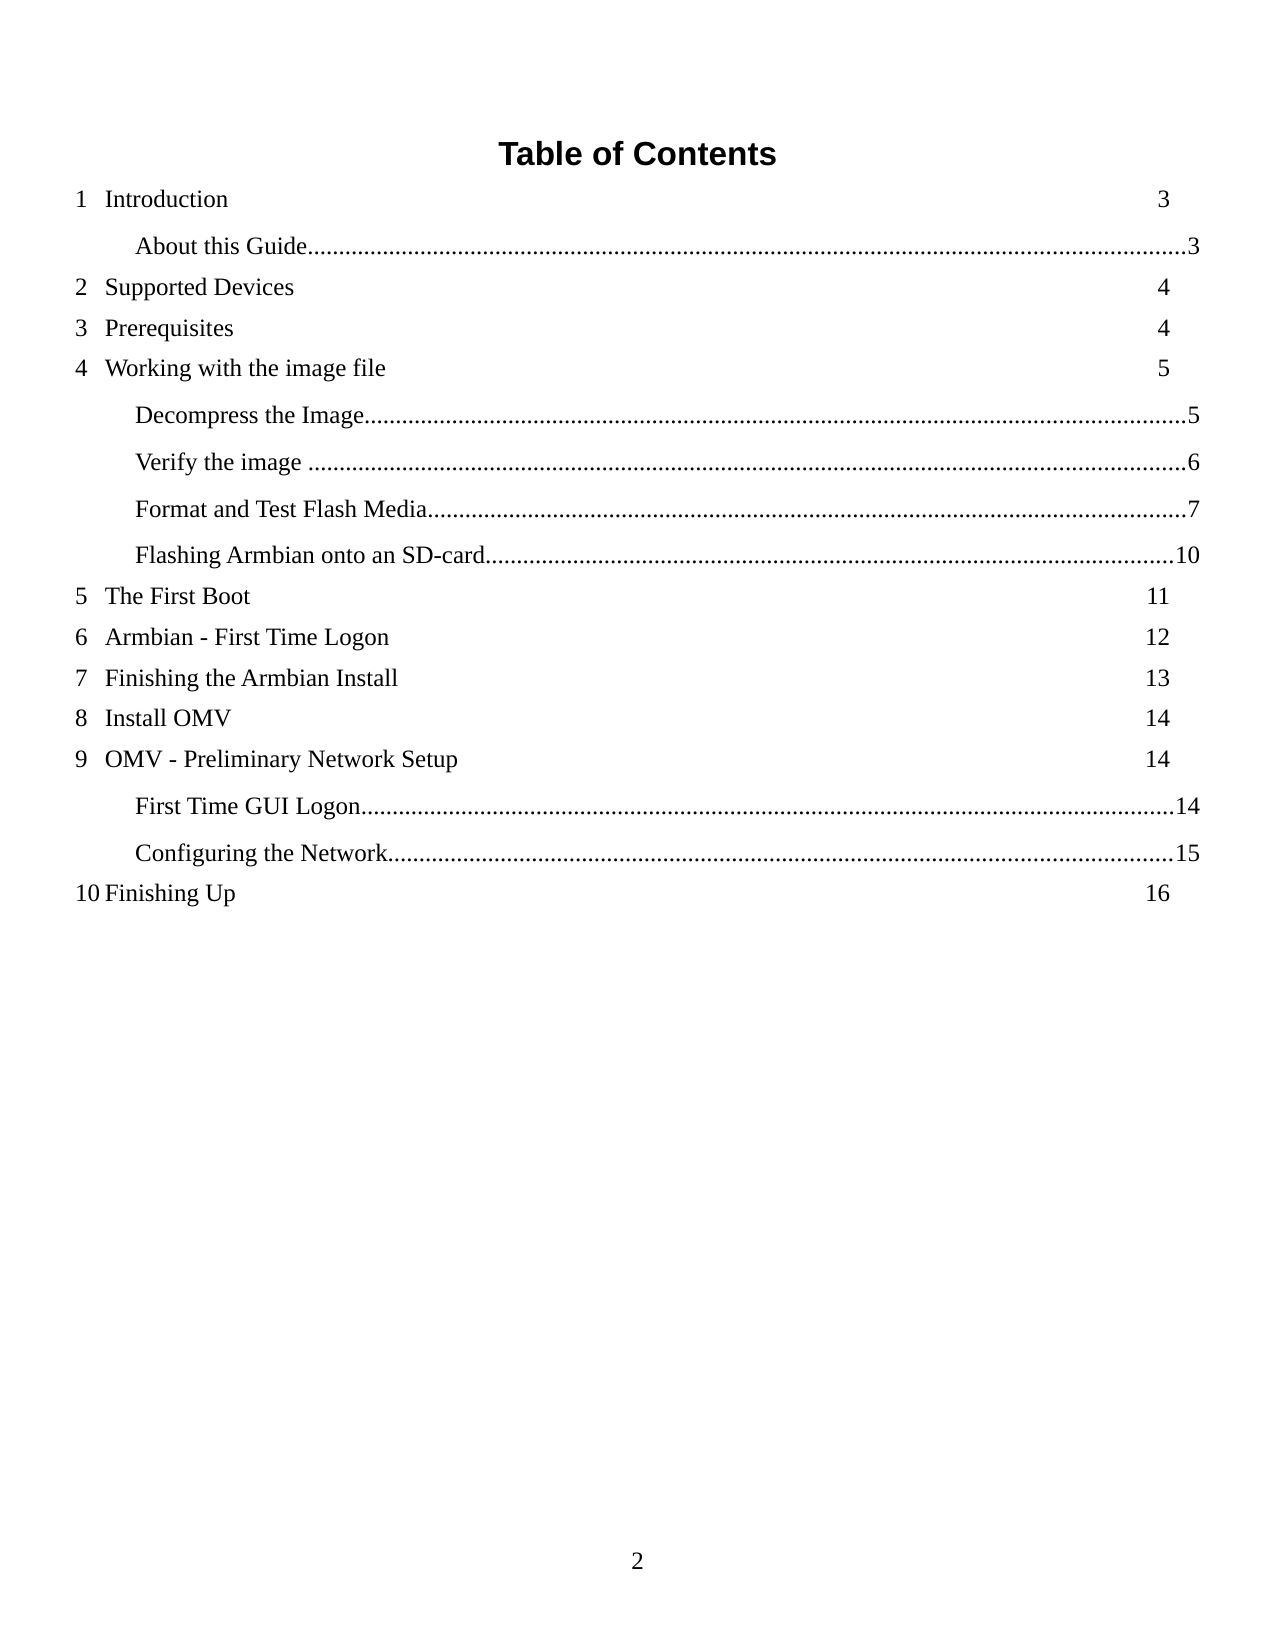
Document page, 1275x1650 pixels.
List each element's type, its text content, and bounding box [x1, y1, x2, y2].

text Verify the image 6 [135, 447, 1200, 476]
subtitle Finishing the Armbian Install 13 [75, 663, 1170, 691]
subtitle Armbian - First Time Logon 12 [75, 622, 1170, 651]
text First Time GUI Logon 14 [135, 791, 1200, 820]
subtitle OMV - Preliminary Network Setup 14 [75, 744, 1170, 773]
subtitle Table of Contents [75, 133, 1200, 172]
subtitle Finishing Up 16 [75, 878, 1170, 907]
subtitle Supported Devices 4 [75, 272, 1170, 301]
text Flashing Armbian onto an SD-card 10 [135, 541, 1200, 569]
text Format and Test Flash Media 7 [135, 494, 1200, 522]
subtitle Introduction 3 [75, 184, 1170, 213]
subtitle Working with the image file 5 [75, 353, 1170, 382]
text Decompress the Image 5 [135, 400, 1200, 429]
text Configuring the Network 15 [135, 838, 1200, 866]
subtitle The First Boot 11 [75, 581, 1170, 610]
subtitle Prerequisites 4 [75, 313, 1170, 341]
text About this Guide 3 [135, 231, 1200, 260]
subtitle Install OMV 14 [75, 703, 1170, 732]
